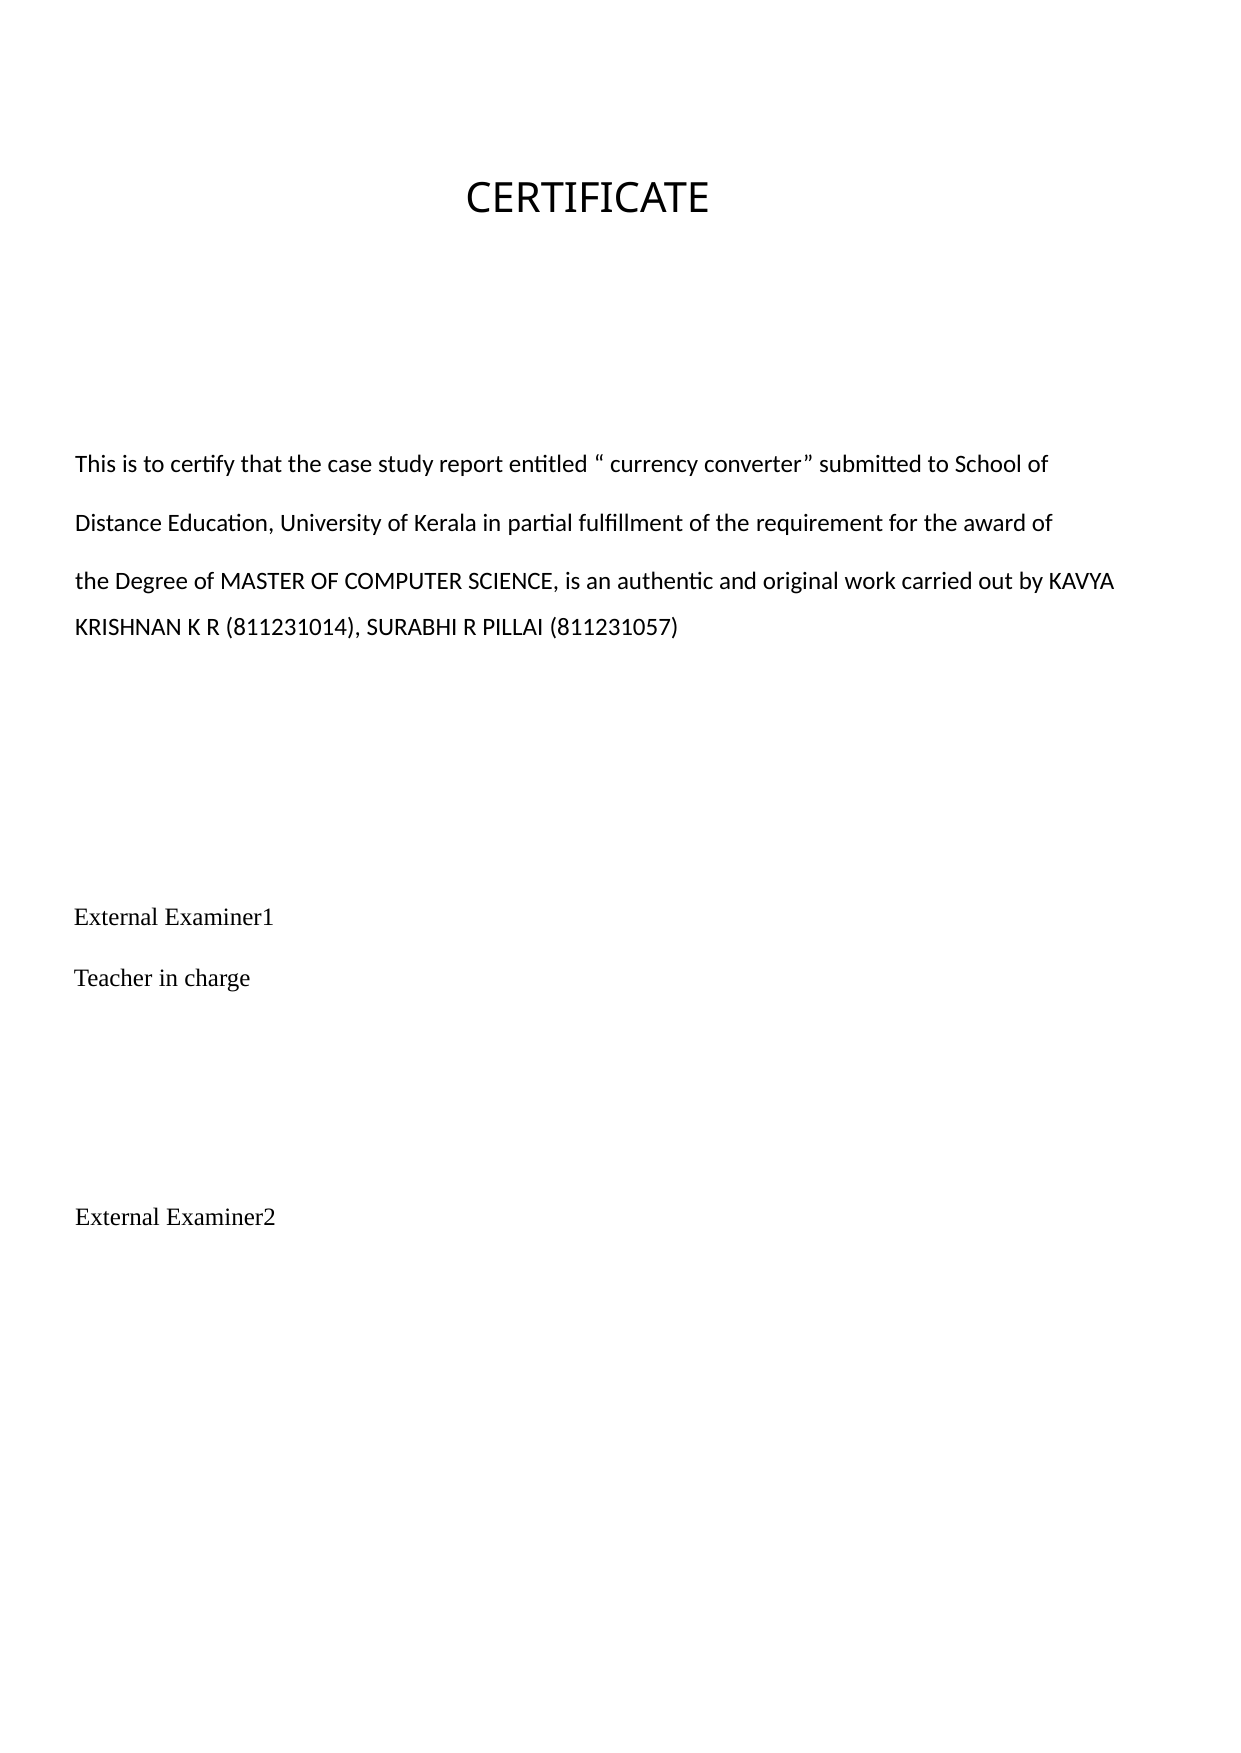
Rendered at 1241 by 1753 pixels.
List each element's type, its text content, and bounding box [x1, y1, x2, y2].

text External Examiner1 [73, 903, 299, 931]
text This is to certify that the case study report entitled “ currency converter” submitted to School of [75, 448, 1075, 478]
text Teacher in charge [73, 964, 299, 992]
text CERTIFICATE [465, 165, 801, 224]
text External Examiner2 [75, 1203, 301, 1231]
text Distance Education, University of Kerala in partial fulfillment of the requirement for the award of [75, 507, 1082, 537]
text KRISHNAN K R (811231014), SURABHI R PILLAI (811231057) [75, 611, 1142, 641]
text the Degree of MASTER OF COMPUTER SCIENCE, is an authentic and original work carried out by KAVYA [75, 565, 1142, 595]
